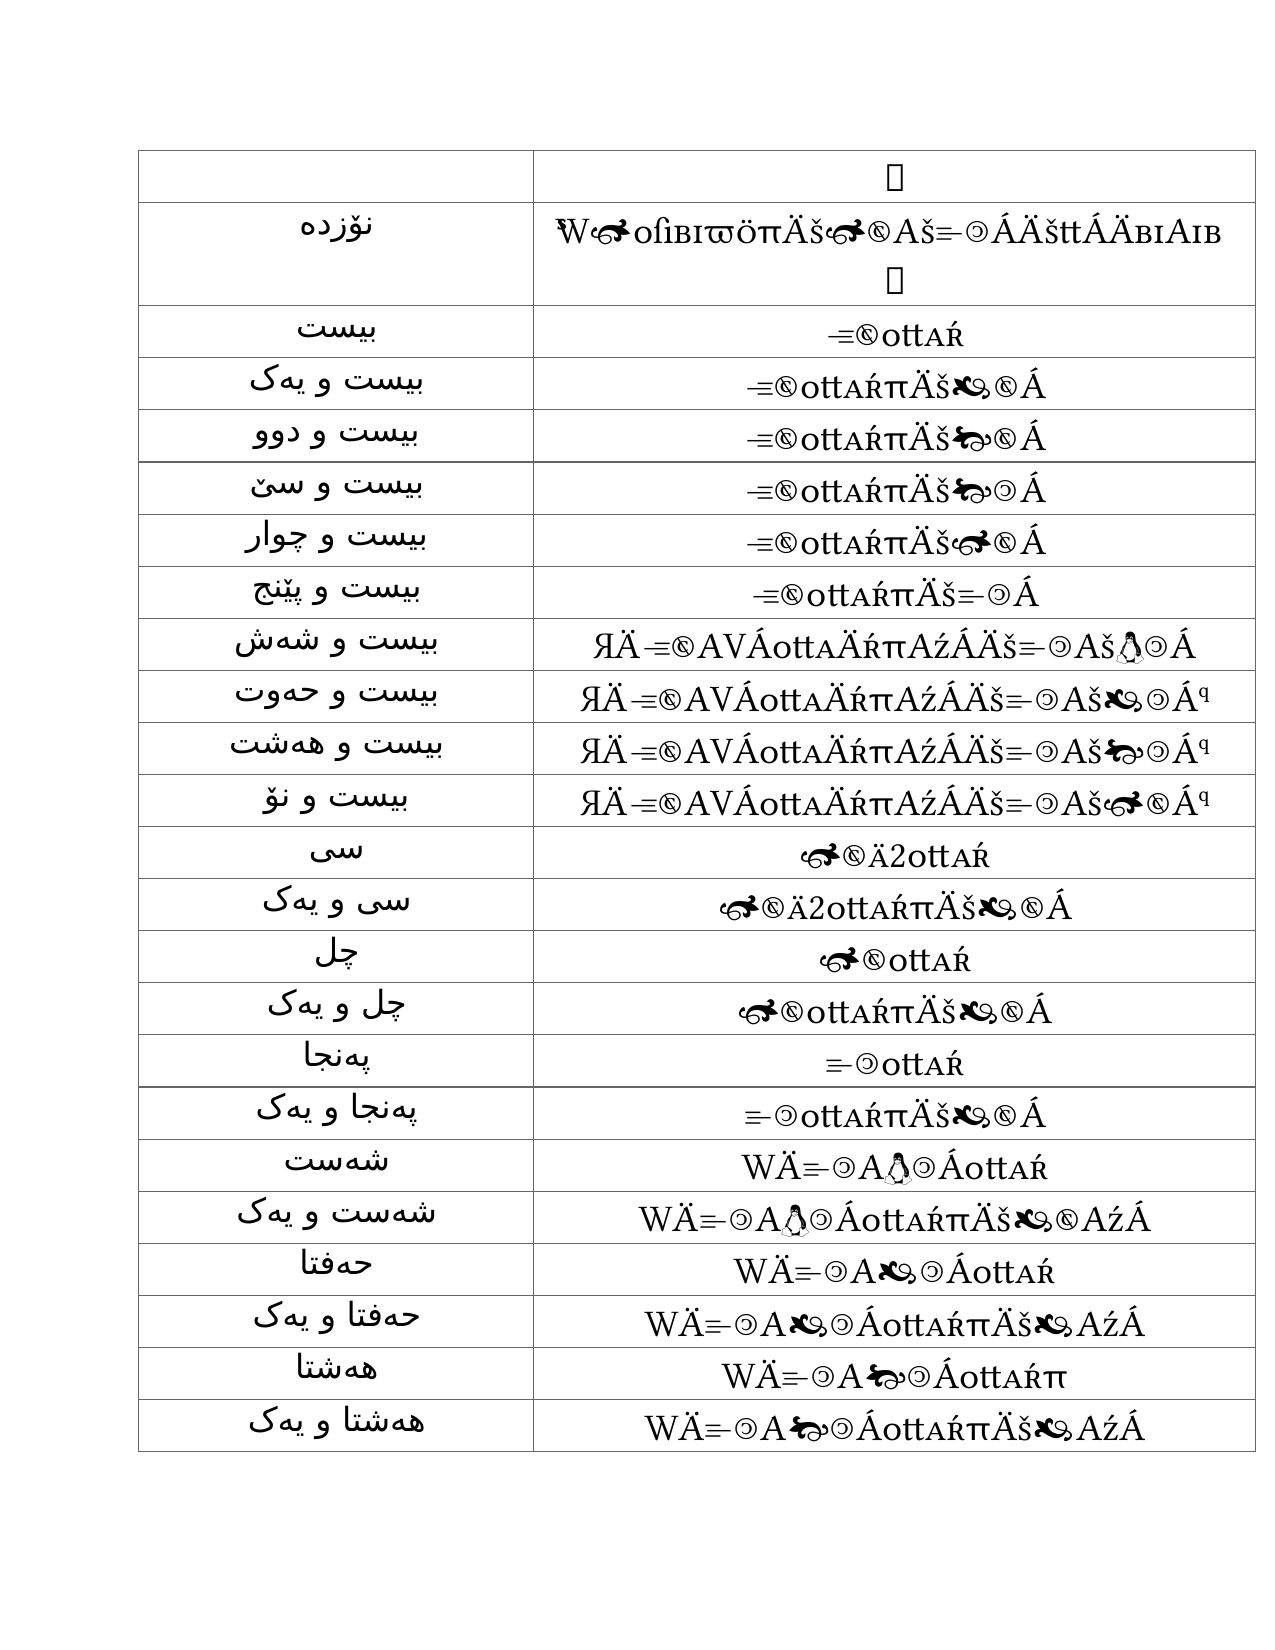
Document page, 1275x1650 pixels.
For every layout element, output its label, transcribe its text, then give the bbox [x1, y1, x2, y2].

table_cell هەشتا [139, 1348, 533, 1399]
table_cell  [534, 358, 1255, 409]
table_cell حەفتا و یەک [139, 1296, 533, 1347]
table_cell سی [139, 827, 533, 878]
table_cell پەنجا [139, 1035, 533, 1086]
table_cell بیست و پێنج [139, 567, 533, 618]
table_cell  [534, 879, 1255, 930]
table_cell بیست و حەوت [139, 671, 533, 722]
table_cell [139, 151, 533, 202]
table_cell  [534, 827, 1255, 878]
table_cell  [534, 775, 1255, 826]
table_cell  [534, 1088, 1255, 1138]
table_cell  [534, 1035, 1255, 1086]
table_cell حەفتا [139, 1244, 533, 1295]
table_cell سی و یەک [139, 879, 533, 930]
table_cell چل [139, 931, 533, 982]
table_cell  [534, 619, 1255, 670]
table_cell بیست و دوو [139, 410, 533, 461]
table_cell هەشتا و یەک [139, 1400, 533, 1451]
table_cell بیست [139, 306, 533, 357]
table_cell  [534, 567, 1255, 618]
table_cell شەست [139, 1140, 533, 1191]
table_cell  [534, 931, 1255, 982]
table_cell  [534, 983, 1255, 1034]
table_cell پەنجا و یەک [139, 1088, 533, 1138]
table_cell  [534, 1140, 1255, 1191]
table_cell  [534, 1296, 1255, 1347]
table_cell بیست و یەک [139, 358, 533, 409]
table_cell بیست و شەش [139, 619, 533, 670]
table_cell  [534, 671, 1255, 722]
table_cell بیست و نۆ [139, 775, 533, 826]
table_cell بیست و هەشت [139, 723, 533, 774]
table_cell  [534, 410, 1255, 461]
table_cell  [534, 306, 1255, 357]
table_cell چل و یەک [139, 983, 533, 1034]
table_cell  [534, 1244, 1255, 1295]
table_cell  [534, 1348, 1255, 1399]
table_cell  [534, 463, 1255, 513]
table_cell بیست و سێ [139, 463, 533, 513]
table_cell نۆزدە [139, 203, 533, 305]
table_cell بیست و چوار [139, 515, 533, 566]
table_cell  [534, 151, 1255, 202]
table_cell  [534, 1192, 1255, 1243]
table_cell  [534, 1400, 1255, 1451]
table_cell  [534, 203, 1255, 305]
table_cell شەست و یەک [139, 1192, 533, 1243]
table_cell  [534, 515, 1255, 566]
table_cell  [534, 723, 1255, 774]
